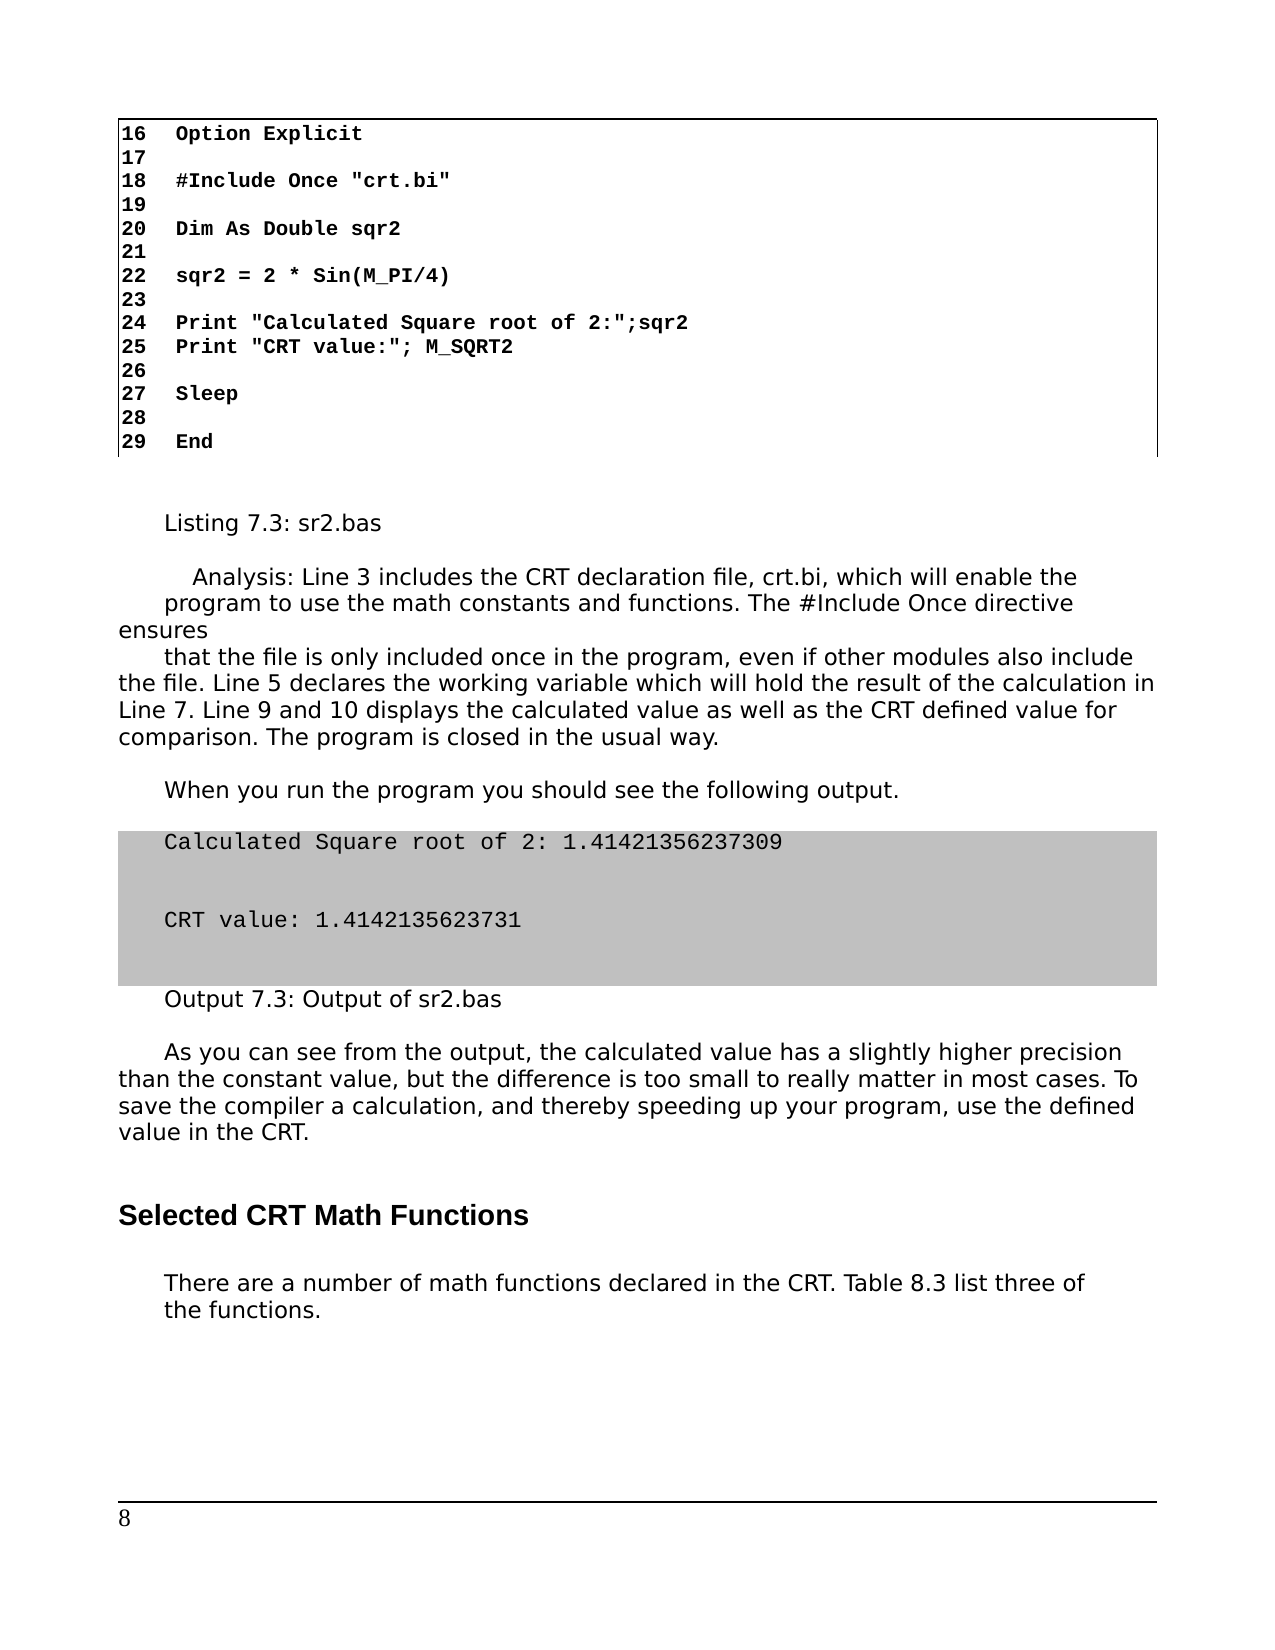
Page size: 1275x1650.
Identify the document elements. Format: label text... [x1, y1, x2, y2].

text As you can see from the output, the calculated value has a slightly higher precision than the constant value, but the difference is too small to really matter in most cases. To save the compiler a calculation, and thereby speeding up your program, use the defined value in the CRT. [118, 1039, 1157, 1146]
text When you run the program you should see the following output. [118, 777, 1157, 804]
list #Include Once "crt.bi" [119, 171, 1157, 194]
list Print "Calculated Square root of 2:";sqr2 [119, 312, 1157, 336]
text Calculated Square root of 2: 1.41421356237309 [118, 831, 1157, 857]
text Output 7.3: Output of sr2.bas [118, 986, 1157, 1013]
list Option Explicit [119, 120, 1157, 147]
list sqr2 = 2 * Sin(M_PI/4) [119, 265, 1157, 289]
list Sleep [119, 383, 1157, 407]
subtitle Selected CRT Math Functions [118, 1198, 1157, 1231]
list End [119, 431, 1157, 457]
text Analysis: Line 3 includes the CRT declaration file, crt.bi, which will enable the [118, 564, 1157, 591]
text program to use the math constants and functions. The #Include Once directive ensures [118, 591, 1157, 644]
list Dim As Double sqr2 [119, 218, 1157, 241]
text that the file is only included once in the program, even if other modules also include the file. Line 5 declares the working variable which will hold the result of the calculation in Line 7. Line 9 and 10 displays the calculated value as well as the CRT defined value for comparison. The program is closed in the usual way. [118, 644, 1157, 751]
text There are a number of math functions declared in the CRT. Table 8.3 list three of [118, 1271, 1157, 1297]
text the functions. [118, 1297, 1157, 1324]
text CRT value: 1.4142135623731 [118, 908, 1157, 934]
list Print "CRT value:"; M_SQRT2 [119, 336, 1157, 360]
text Listing 7.3: sr2.bas [118, 511, 1157, 537]
